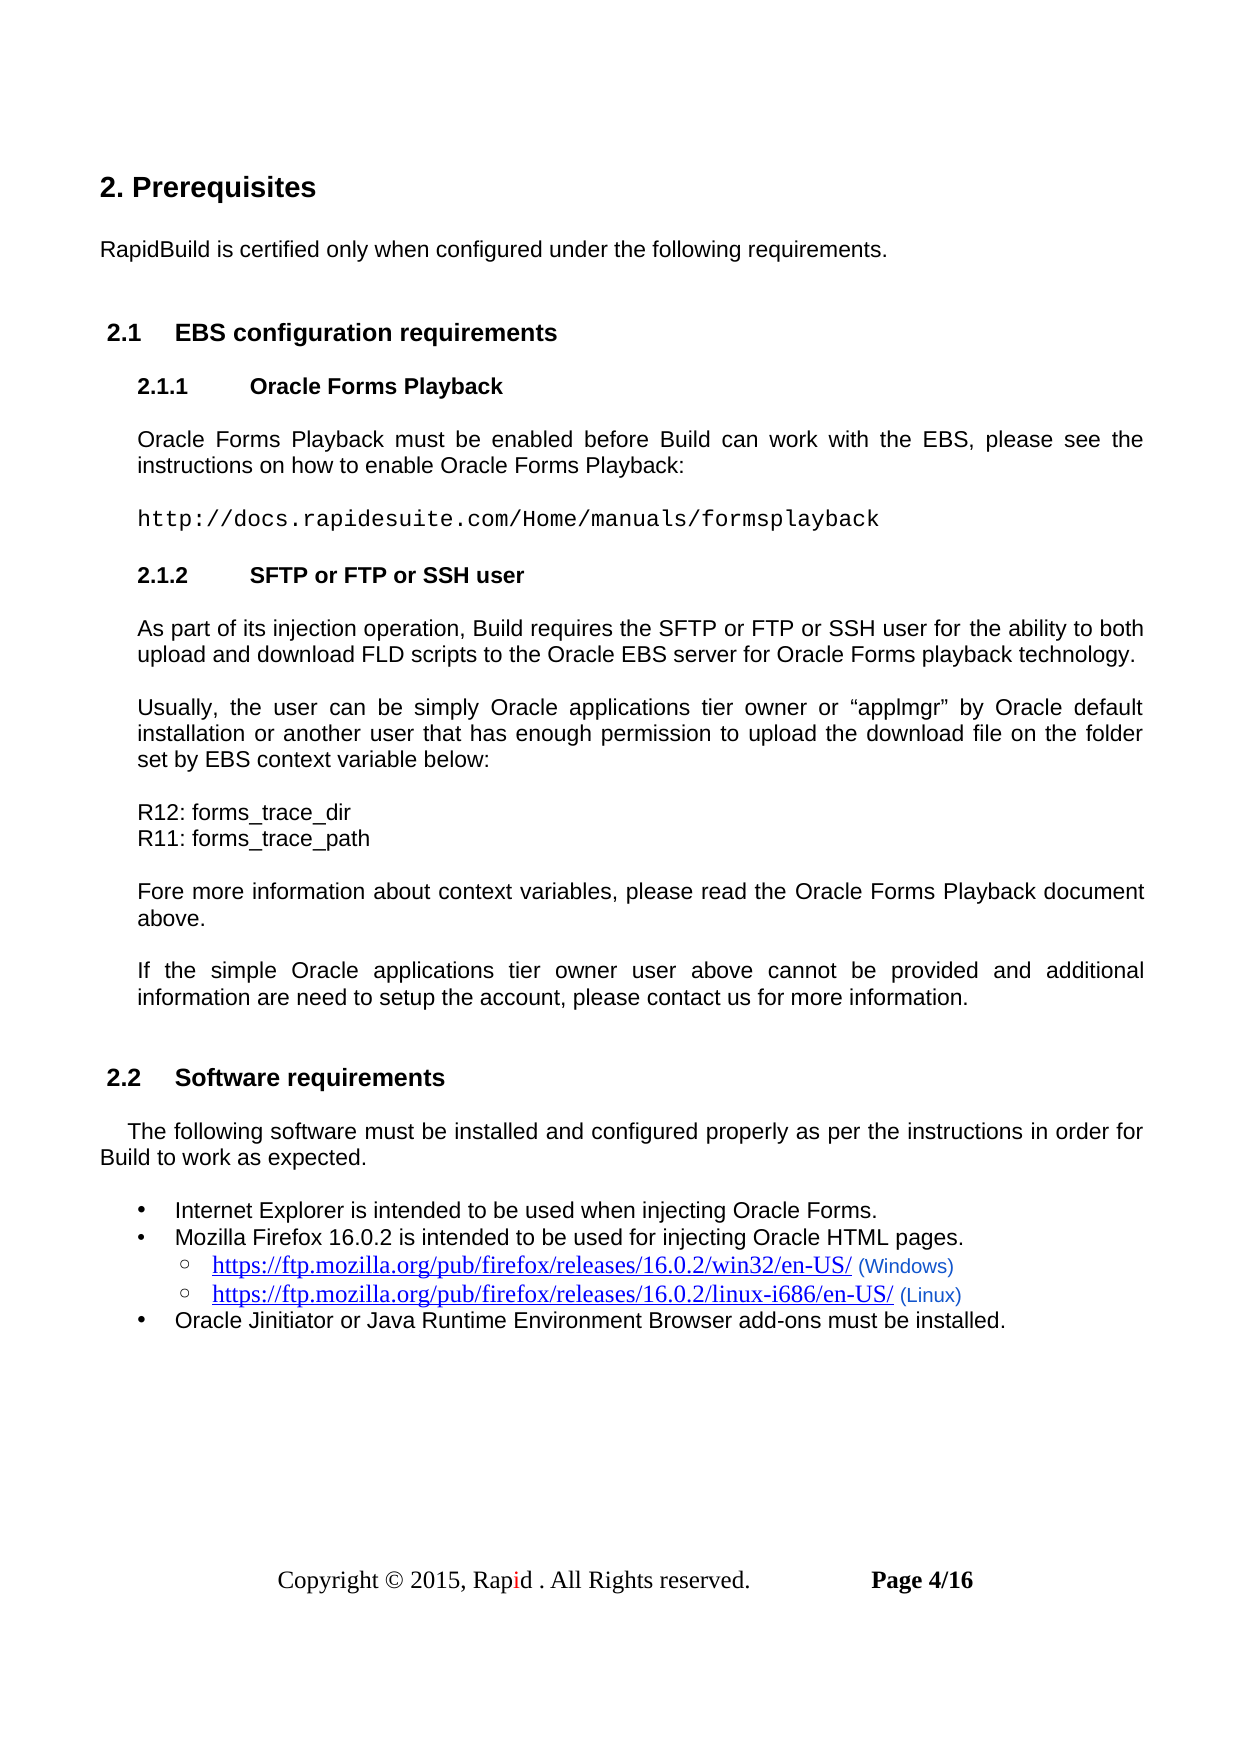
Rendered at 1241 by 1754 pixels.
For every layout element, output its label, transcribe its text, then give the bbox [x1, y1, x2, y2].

text The following software must be installed and configured properly as per the instructions in order for Build to work as expected. [99, 1091, 1144, 1170]
text 2.2 Software requirements [99, 1063, 1144, 1091]
list Oracle Forms Playback [137, 373, 1144, 399]
list http://docs.rapidesuite.com/Home/manuals/formsplayback [137, 507, 1144, 533]
list As part of its injection operation, Build requires the SFTP or FTP or SSH user for the ability to both upload and download FLD scripts to the Oracle EBS server for Oracle Forms playback technology. [137, 588, 1144, 667]
list Internet Explorer is intended to be used when injecting Oracle Forms. [137, 1197, 1144, 1224]
list SFTP or FTP or SSH user [137, 562, 1144, 588]
list R12: forms_trace_dir [137, 773, 1144, 825]
text 2.1 EBS configuration requirements [99, 318, 1144, 347]
list https://ftp.mozilla.org/pub/firefox/releases/16.0.2/linux-i686/en-US/ (Linux) [174, 1279, 1144, 1307]
list Mozilla Firefox 16.0.2 is intended to be used for injecting Oracle HTML pages. [137, 1224, 1144, 1250]
list Usually, the user can be simply Oracle applications tier owner or “applmgr” by Oracle default installation or another user that has enough permission to upload the download file on the folder set by EBS context variable below: [137, 667, 1144, 773]
list Oracle Jinitiator or Java Runtime Environment Browser add-ons must be installed. [137, 1307, 1144, 1334]
list Fore more information about context variables, please read the Oracle Forms Playback document above. If the simple Oracle applications tier owner user above cannot be provided and additional information are need to setup the account, please contact us for more information. [137, 852, 1144, 1010]
subtitle 2. Prerequisites [99, 170, 1144, 204]
list Oracle Forms Playback must be enabled before Build can work with the EBS, please see the instructions on how to enable Oracle Forms Playback: [137, 399, 1144, 478]
list R11: forms_trace_path [137, 825, 1144, 852]
text RapidBuild is certified only when configured under the following requirements. [99, 236, 1144, 263]
list https://ftp.mozilla.org/pub/firefox/releases/16.0.2/win32/en-US/ (Windows) [174, 1250, 1144, 1279]
